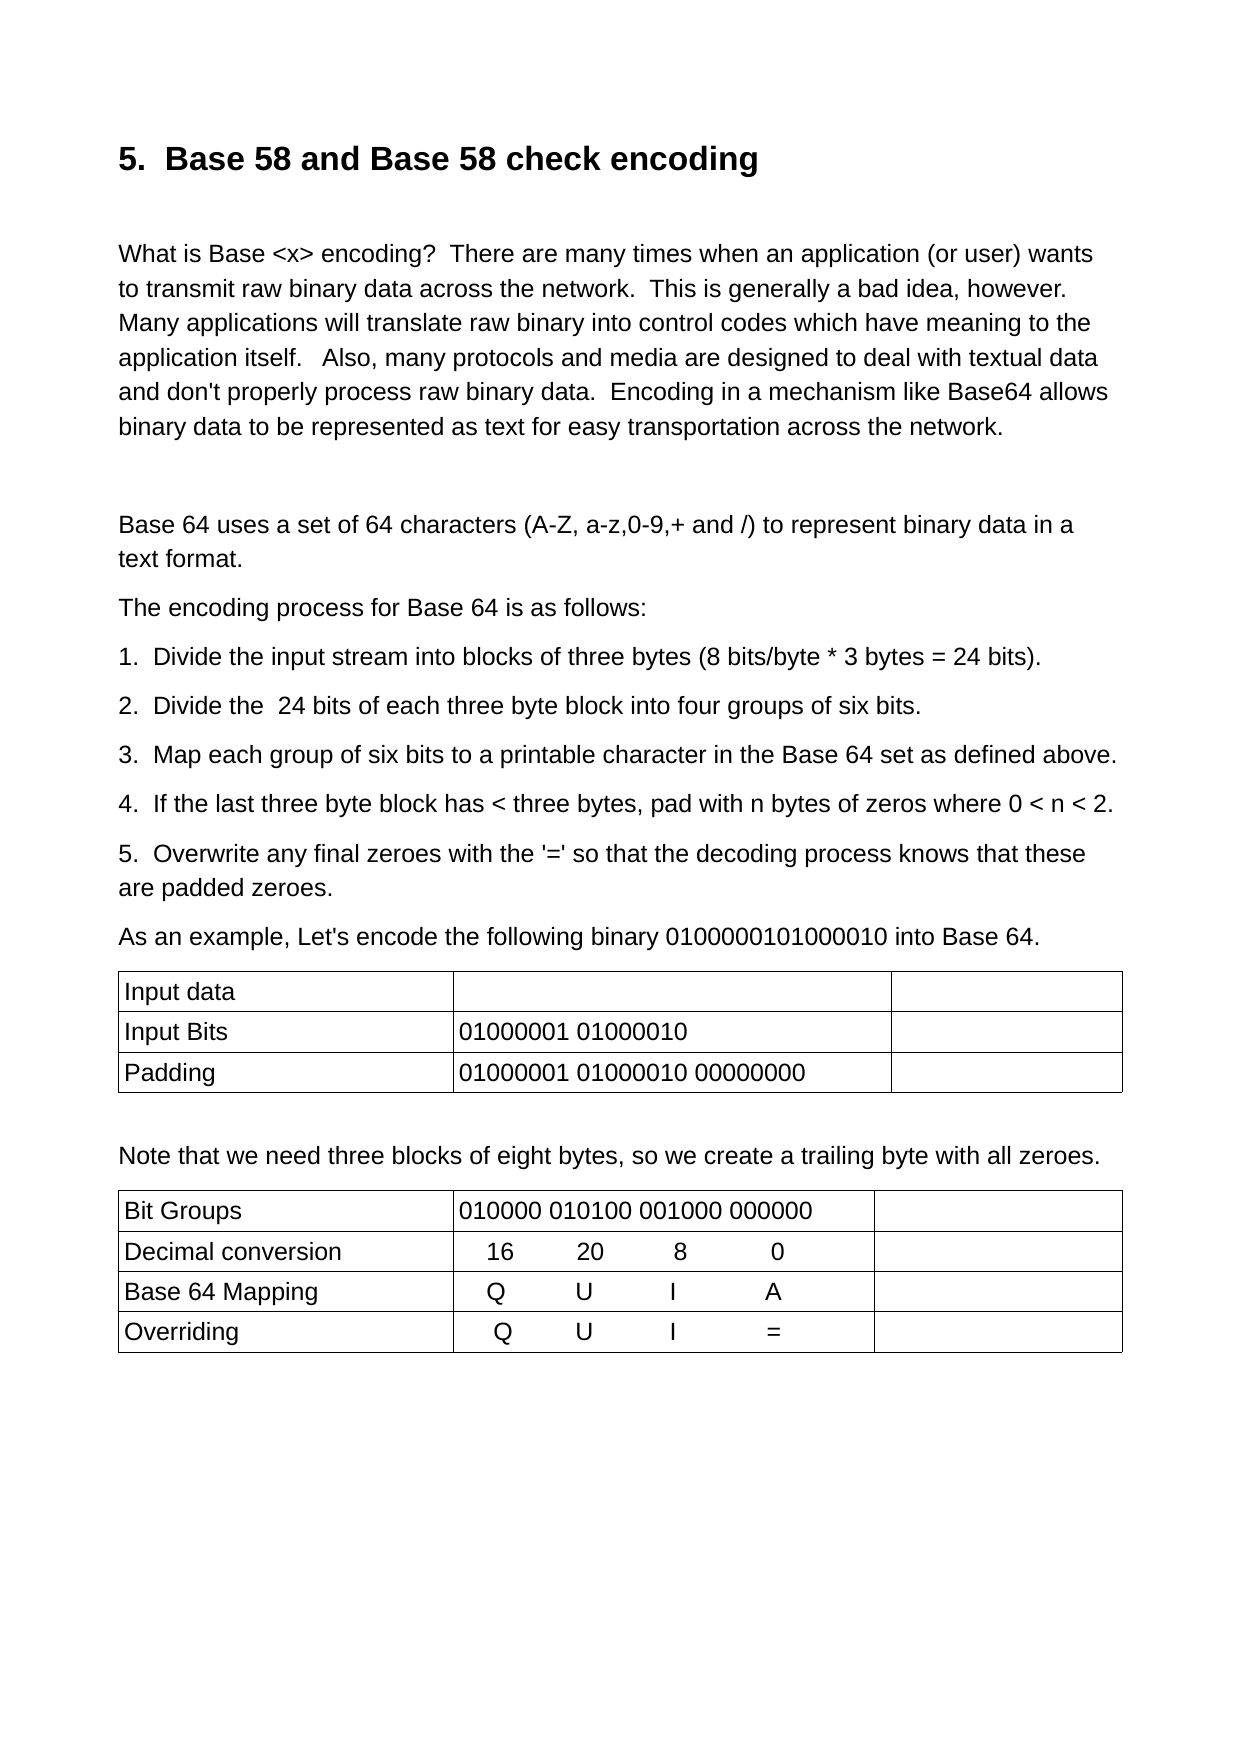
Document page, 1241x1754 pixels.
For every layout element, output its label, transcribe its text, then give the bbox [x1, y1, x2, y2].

table_header 010000 010100 001000 000000 [454, 1191, 874, 1231]
text As an example, Let's encode the following binary 0100000101000010 into Base 64. [118, 922, 1122, 951]
table_cell Padding [119, 1053, 453, 1092]
table_cell [875, 1272, 1122, 1311]
text 3. Map each group of six bits to a printable character in the Base 64 set as defined above. [118, 740, 1122, 769]
table_cell 16 20 8 0 [454, 1232, 874, 1271]
table_cell Base 64 Mapping [119, 1272, 453, 1311]
table_cell Q U I = [454, 1312, 874, 1352]
table_cell 01000001 01000010 00000000 [454, 1053, 891, 1092]
table_cell 01000001 01000010 [454, 1012, 891, 1052]
table_cell Decimal conversion [119, 1232, 453, 1271]
text 4. If the last three byte block has < three bytes, pad with n bytes of zeros where 0 < n < 2. [118, 789, 1122, 818]
text What is Base <x> encoding? There are many times when an application (or user) wants to transmit raw binary data across the network. This is generally a bad idea, however. Many applications will translate raw binary into control codes which have meaning to the application itself. Also, many protocols and media are designed to deal with textual data and don't properly process raw binary data. Encoding in a mechanism like Base64 allows binary data to be represented as text for easy transportation across the network. [118, 239, 1122, 440]
table_cell Input Bits [119, 1012, 453, 1052]
table_header Bit Groups [119, 1191, 453, 1231]
table_cell Q U I A [454, 1272, 874, 1311]
table_header [454, 972, 891, 1011]
text Note that we need three blocks of eight bytes, so we create a trailing byte with all zeroes. [118, 1141, 1122, 1170]
table_header [892, 972, 1122, 1011]
table_header Input data [119, 972, 453, 1011]
table_cell [875, 1232, 1122, 1271]
subtitle 5. Base 58 and Base 58 check encoding [118, 139, 1122, 178]
text 5. Overwrite any final zeroes with the '=' so that the decoding process knows that these are padded zeroes. [118, 838, 1122, 902]
text 1. Divide the input stream into blocks of three bytes (8 bits/byte * 3 bytes = 24 bits). [118, 642, 1122, 671]
text The encoding process for Base 64 is as follows: [118, 593, 1122, 622]
text 2. Divide the 24 bits of each three byte block into four groups of six bits. [118, 691, 1122, 720]
table_cell Overriding [119, 1312, 453, 1352]
table_header [875, 1191, 1122, 1231]
table_cell [875, 1312, 1122, 1352]
table_cell [892, 1012, 1122, 1052]
table_cell [892, 1053, 1122, 1092]
text Base 64 uses a set of 64 characters (A-Z, a-z,0-9,+ and /) to represent binary data in a text format. [118, 510, 1122, 573]
